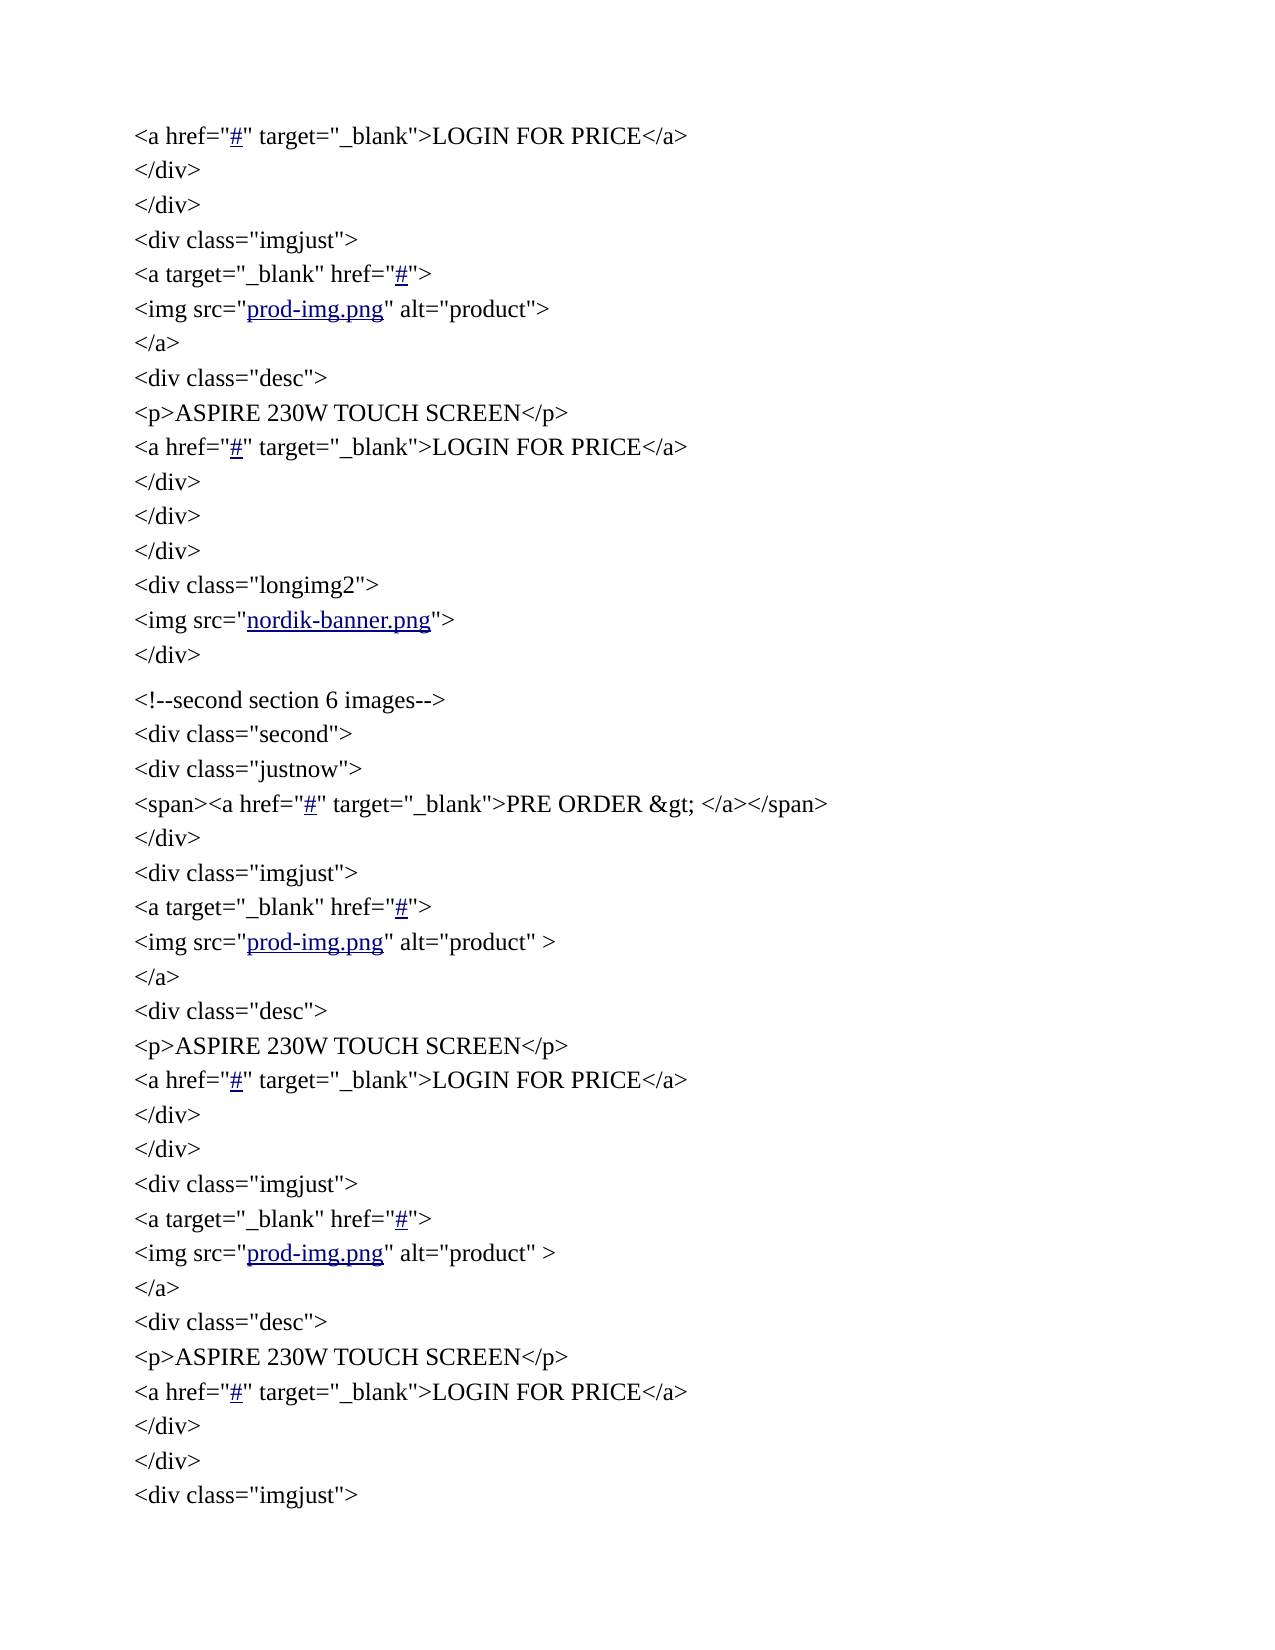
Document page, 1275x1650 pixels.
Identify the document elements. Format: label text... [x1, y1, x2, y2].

table_cell [118, 187, 131, 222]
table_cell [118, 855, 131, 889]
table_cell [118, 153, 131, 187]
table_cell [118, 326, 131, 360]
table_cell <p>ASPIRE 230W TOUCH SCREEN</p> [131, 1339, 1157, 1374]
table_cell <p>ASPIRE 230W TOUCH SCREEN</p> [131, 395, 1157, 429]
table_cell </div> [131, 1097, 1157, 1132]
table_cell </div> [131, 1408, 1157, 1443]
table_cell [118, 671, 131, 682]
table_cell <div class="imgjust"> [131, 1478, 1157, 1512]
table_cell <div class="desc"> [131, 1305, 1157, 1339]
table_cell [118, 1097, 131, 1132]
table_cell [118, 1374, 131, 1408]
table_cell </a> [131, 326, 1157, 360]
table_cell </a> [131, 959, 1157, 993]
table_cell [118, 890, 131, 924]
table_cell [118, 1166, 131, 1201]
table_cell </div> [131, 820, 1157, 855]
table_cell [118, 1028, 131, 1062]
table_cell <a target="_blank" href="#"> [131, 1201, 1157, 1235]
table_cell </div> [131, 1443, 1157, 1477]
table_cell <div class="justnow"> [131, 751, 1157, 786]
table_cell [118, 751, 131, 786]
table_cell [118, 1408, 131, 1443]
table_cell <!--second section 6 images--> [131, 682, 1157, 717]
table_cell [118, 395, 131, 429]
table_cell [118, 118, 131, 153]
table_cell [118, 256, 131, 291]
table_cell <a target="_blank" href="#"> [131, 890, 1157, 924]
table_cell <div class="longimg2"> [131, 568, 1157, 602]
table_cell </div> [131, 637, 1157, 671]
table_cell <a target="_blank" href="#"> [131, 256, 1157, 291]
table_cell <p>ASPIRE 230W TOUCH SCREEN</p> [131, 1028, 1157, 1062]
table_cell <img src="prod-img.png" alt="product" > [131, 924, 1157, 959]
table_cell [118, 291, 131, 326]
table_cell <a href="#" target="_blank">LOGIN FOR PRICE</a> [131, 429, 1157, 464]
table_cell [118, 568, 131, 602]
table_cell [118, 959, 131, 993]
table_cell [118, 1201, 131, 1235]
table_cell </div> [131, 499, 1157, 533]
table_cell </div> [131, 1132, 1157, 1166]
table_cell <div class="desc"> [131, 360, 1157, 395]
table_cell [118, 1235, 131, 1270]
table_cell [118, 1063, 131, 1097]
table_cell </div> [131, 533, 1157, 568]
table_cell </div> [131, 153, 1157, 187]
table_cell [118, 924, 131, 959]
table_cell <img src="prod-img.png" alt="product" > [131, 1235, 1157, 1270]
table_cell [118, 1339, 131, 1374]
table_cell <div class="imgjust"> [131, 855, 1157, 889]
table_cell <div class="desc"> [131, 993, 1157, 1028]
table_cell [118, 464, 131, 498]
table_cell </a> [131, 1270, 1157, 1304]
table_cell [118, 820, 131, 855]
table_cell [118, 1270, 131, 1304]
table_cell [118, 1478, 131, 1512]
table_cell <span><a href="#" target="_blank">PRE ORDER &gt; </a></span> [131, 786, 1157, 820]
table_cell <div class="second"> [131, 717, 1157, 751]
table_cell <div class="imgjust"> [131, 1166, 1157, 1201]
table_cell </div> [131, 464, 1157, 498]
table_cell [118, 717, 131, 751]
table_cell <a href="#" target="_blank">LOGIN FOR PRICE</a> [131, 1374, 1157, 1408]
table_cell [118, 602, 131, 637]
table_cell [118, 499, 131, 533]
table_cell </div> [131, 187, 1157, 222]
table_cell <img src="nordik-banner.png"> [131, 602, 1157, 637]
table_cell <a href="#" target="_blank">LOGIN FOR PRICE</a> [131, 118, 1157, 153]
table_cell [118, 429, 131, 464]
table_cell [118, 637, 131, 671]
table_cell [131, 671, 1157, 682]
table_cell [118, 1305, 131, 1339]
table_cell [118, 360, 131, 395]
table_cell <img src="prod-img.png" alt="product"> [131, 291, 1157, 326]
table_cell <div class="imgjust"> [131, 222, 1157, 256]
table_cell [118, 222, 131, 256]
table_cell <a href="#" target="_blank">LOGIN FOR PRICE</a> [131, 1063, 1157, 1097]
table_cell [118, 1132, 131, 1166]
table_cell [118, 1443, 131, 1477]
table_cell [118, 533, 131, 568]
table_cell [118, 993, 131, 1028]
table_cell [118, 682, 131, 717]
table_cell [118, 786, 131, 820]
